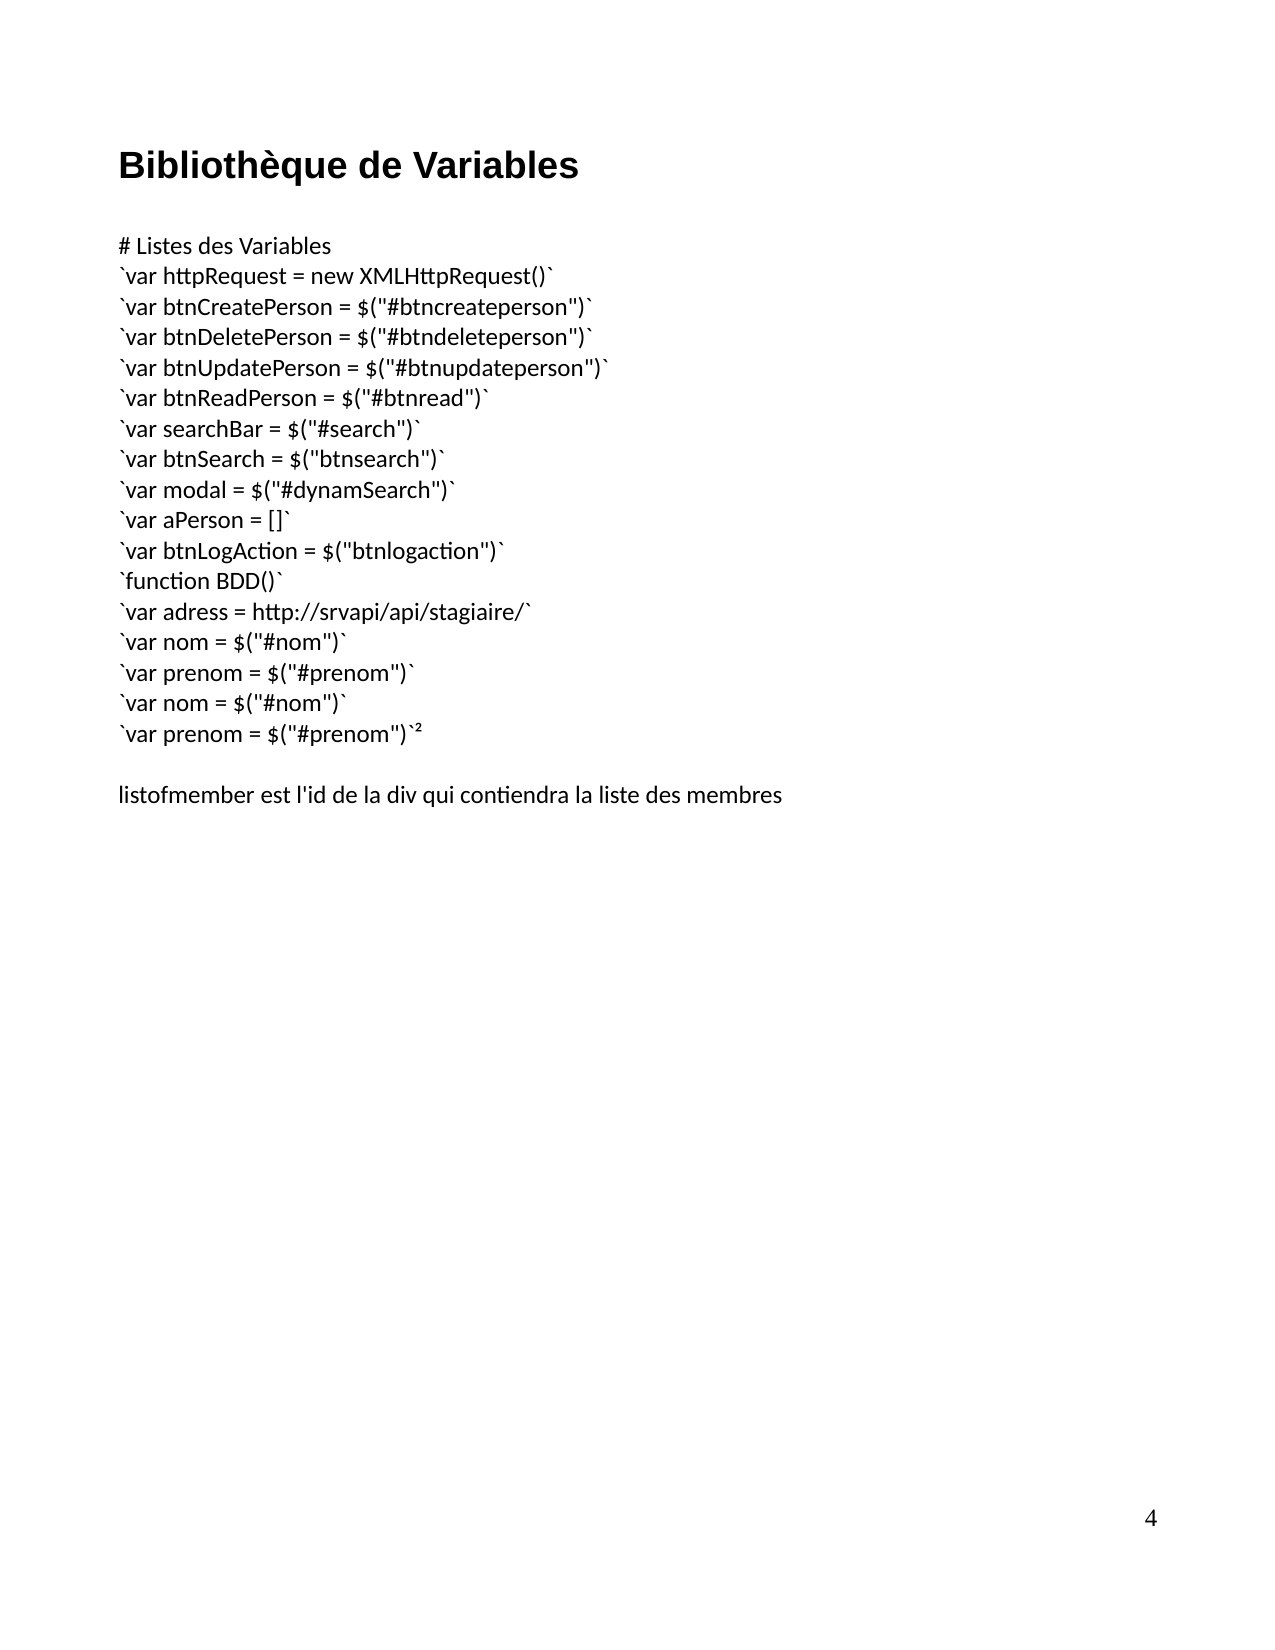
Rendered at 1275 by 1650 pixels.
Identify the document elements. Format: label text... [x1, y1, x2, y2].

text `var nom = $("#nom")` [118, 688, 1157, 718]
text `var btnReadPerson = $("#btnread")` [118, 382, 1157, 413]
text `var aPerson = []` [118, 504, 1157, 535]
text `var btnSearch = $("btnsearch")` [118, 443, 1157, 474]
text `var btnCreatePerson = $("#btncreateperson")` [118, 291, 1157, 321]
text `var prenom = $("#prenom")`² [118, 718, 1157, 749]
text `var prenom = $("#prenom")` [118, 657, 1157, 688]
text `var btnDeletePerson = $("#btndeleteperson")` [118, 321, 1157, 352]
text `function BDD()` [118, 566, 1157, 596]
text # Listes des Variables [118, 230, 1157, 260]
text `var modal = $("#dynamSearch")` [118, 474, 1157, 504]
text `var btnUpdatePerson = $("#btnupdateperson")` [118, 352, 1157, 382]
text `var adress = http://srvapi/api/stagiaire/` [118, 596, 1157, 627]
text `var searchBar = $("#search")` [118, 413, 1157, 443]
subtitle Bibliothèque de Variables [118, 143, 1157, 187]
text `var nom = $("#nom")` [118, 627, 1157, 657]
text `var httpRequest = new XMLHttpRequest()` [118, 260, 1157, 291]
text `var btnLogAction = $("btnlogaction")` [118, 535, 1157, 566]
text listofmember est l'id de la div qui contiendra la liste des membres [118, 779, 1157, 810]
